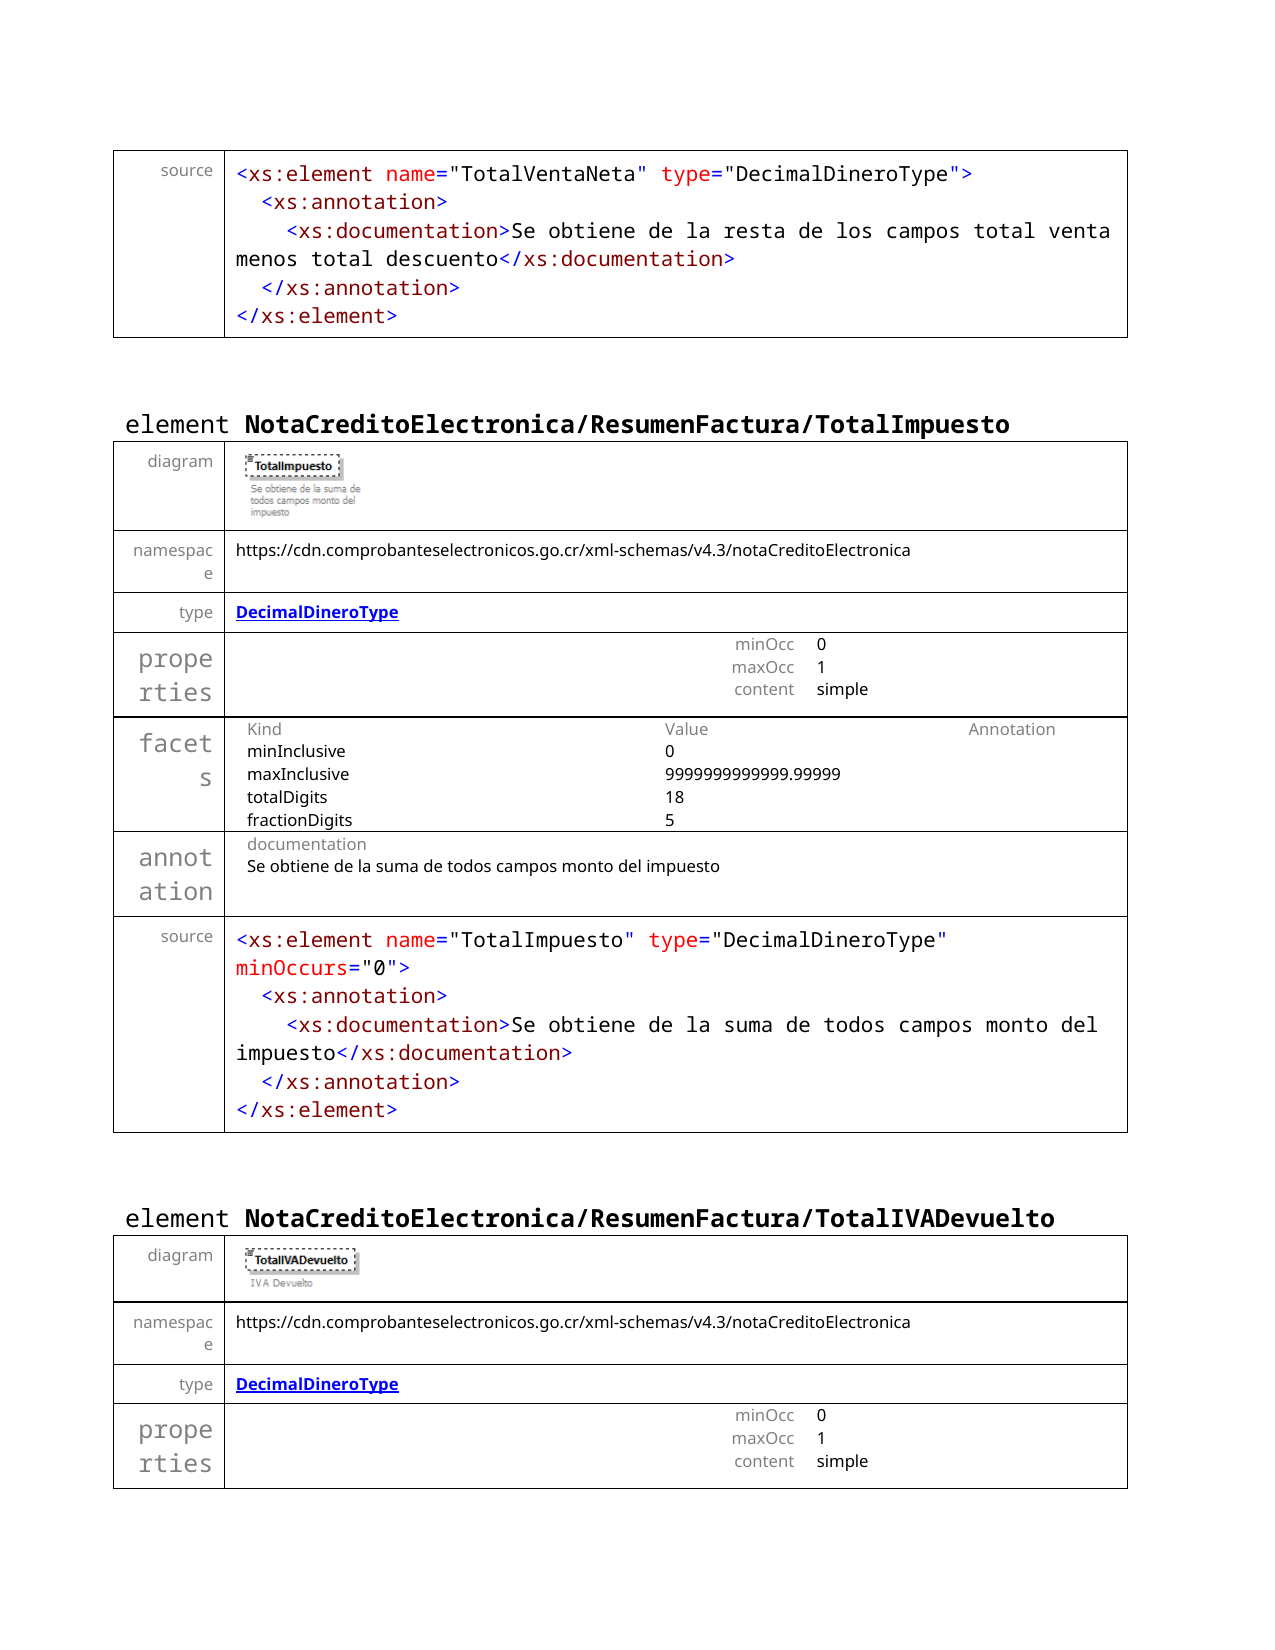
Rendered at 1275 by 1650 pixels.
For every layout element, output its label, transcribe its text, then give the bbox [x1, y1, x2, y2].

table_cell <xs:element name="TotalVentaNeta" type="DecimalDineroType"> <xs:annotation> <xs:documentation>Se obtiene de la resta de los campos total venta menos total descuento</xs:documentation> </xs:annotation> </xs:element> [225, 151, 1127, 337]
table_cell type [114, 1365, 224, 1403]
table_header minOcc [236, 1404, 805, 1427]
table_cell properties [114, 633, 224, 716]
table_cell namespace [114, 1303, 224, 1363]
table_cell 18 [654, 786, 957, 808]
table_cell [225, 633, 1127, 716]
text element NotaCreditoElectronica/ResumenFactura/TotalImpuesto [125, 406, 1150, 441]
table_cell 0 [654, 740, 957, 763]
table_header Kind [236, 718, 654, 740]
table_cell [957, 763, 1127, 786]
table_cell facets [114, 718, 224, 831]
table_cell DecimalDineroType [225, 593, 1127, 632]
table_header diagram [114, 1236, 224, 1301]
table_cell 1 [805, 655, 1127, 678]
table_cell <xs:element name="TotalImpuesto" type="DecimalDineroType" minOccurs="0"> <xs:annotation> <xs:documentation>Se obtiene de la suma de todos campos monto del impuesto</xs:documentation> </xs:annotation> </xs:element> [225, 917, 1127, 1132]
picture [235, 1243, 370, 1294]
table_cell [225, 1404, 1127, 1488]
table_cell annotation [114, 832, 224, 916]
text element NotaCreditoElectronica/ResumenFactura/TotalIVADevuelto [125, 1201, 1150, 1235]
table_cell Se obtiene de la suma de todos campos monto del impuesto [236, 855, 1127, 877]
table_cell content [236, 1449, 805, 1472]
table_cell totalDigits [236, 786, 654, 808]
table_cell source [114, 151, 224, 337]
table_cell [957, 786, 1127, 808]
table_cell DecimalDineroType [225, 1365, 1127, 1403]
table_cell [957, 808, 1127, 831]
table_cell type [114, 593, 224, 632]
picture [235, 449, 374, 523]
table_header minOcc [236, 633, 805, 655]
table_cell [225, 832, 1127, 916]
table_cell maxOcc [236, 655, 805, 678]
table_cell maxInclusive [236, 763, 654, 786]
table_header Annotation [957, 718, 1127, 740]
table_header documentation [236, 832, 1127, 855]
table_cell source [114, 917, 224, 1132]
table_cell namespace [114, 531, 224, 592]
table_header Value [654, 718, 957, 740]
table_cell [225, 718, 236, 831]
table_cell 5 [654, 808, 957, 831]
table_header [225, 442, 1127, 530]
table_header diagram [114, 442, 224, 530]
table_cell content [236, 678, 805, 701]
table_header [225, 1236, 1127, 1301]
table_cell maxOcc [236, 1427, 805, 1449]
table_cell fractionDigits [236, 808, 654, 831]
table_header 0 [805, 633, 1127, 655]
table_cell minInclusive [236, 740, 654, 763]
table_cell properties [114, 1404, 224, 1488]
table_cell simple [805, 678, 1127, 701]
table_cell simple [805, 1449, 1127, 1472]
table_cell 1 [805, 1427, 1127, 1449]
table_cell 9999999999999.99999 [654, 763, 957, 786]
table_header 0 [805, 1404, 1127, 1427]
table_cell https://cdn.comprobanteselectronicos.go.cr/xml-schemas/v4.3/notaCreditoElectronica [225, 531, 1127, 592]
table_cell [957, 740, 1127, 763]
table_cell https://cdn.comprobanteselectronicos.go.cr/xml-schemas/v4.3/notaCreditoElectronica [225, 1303, 1127, 1363]
